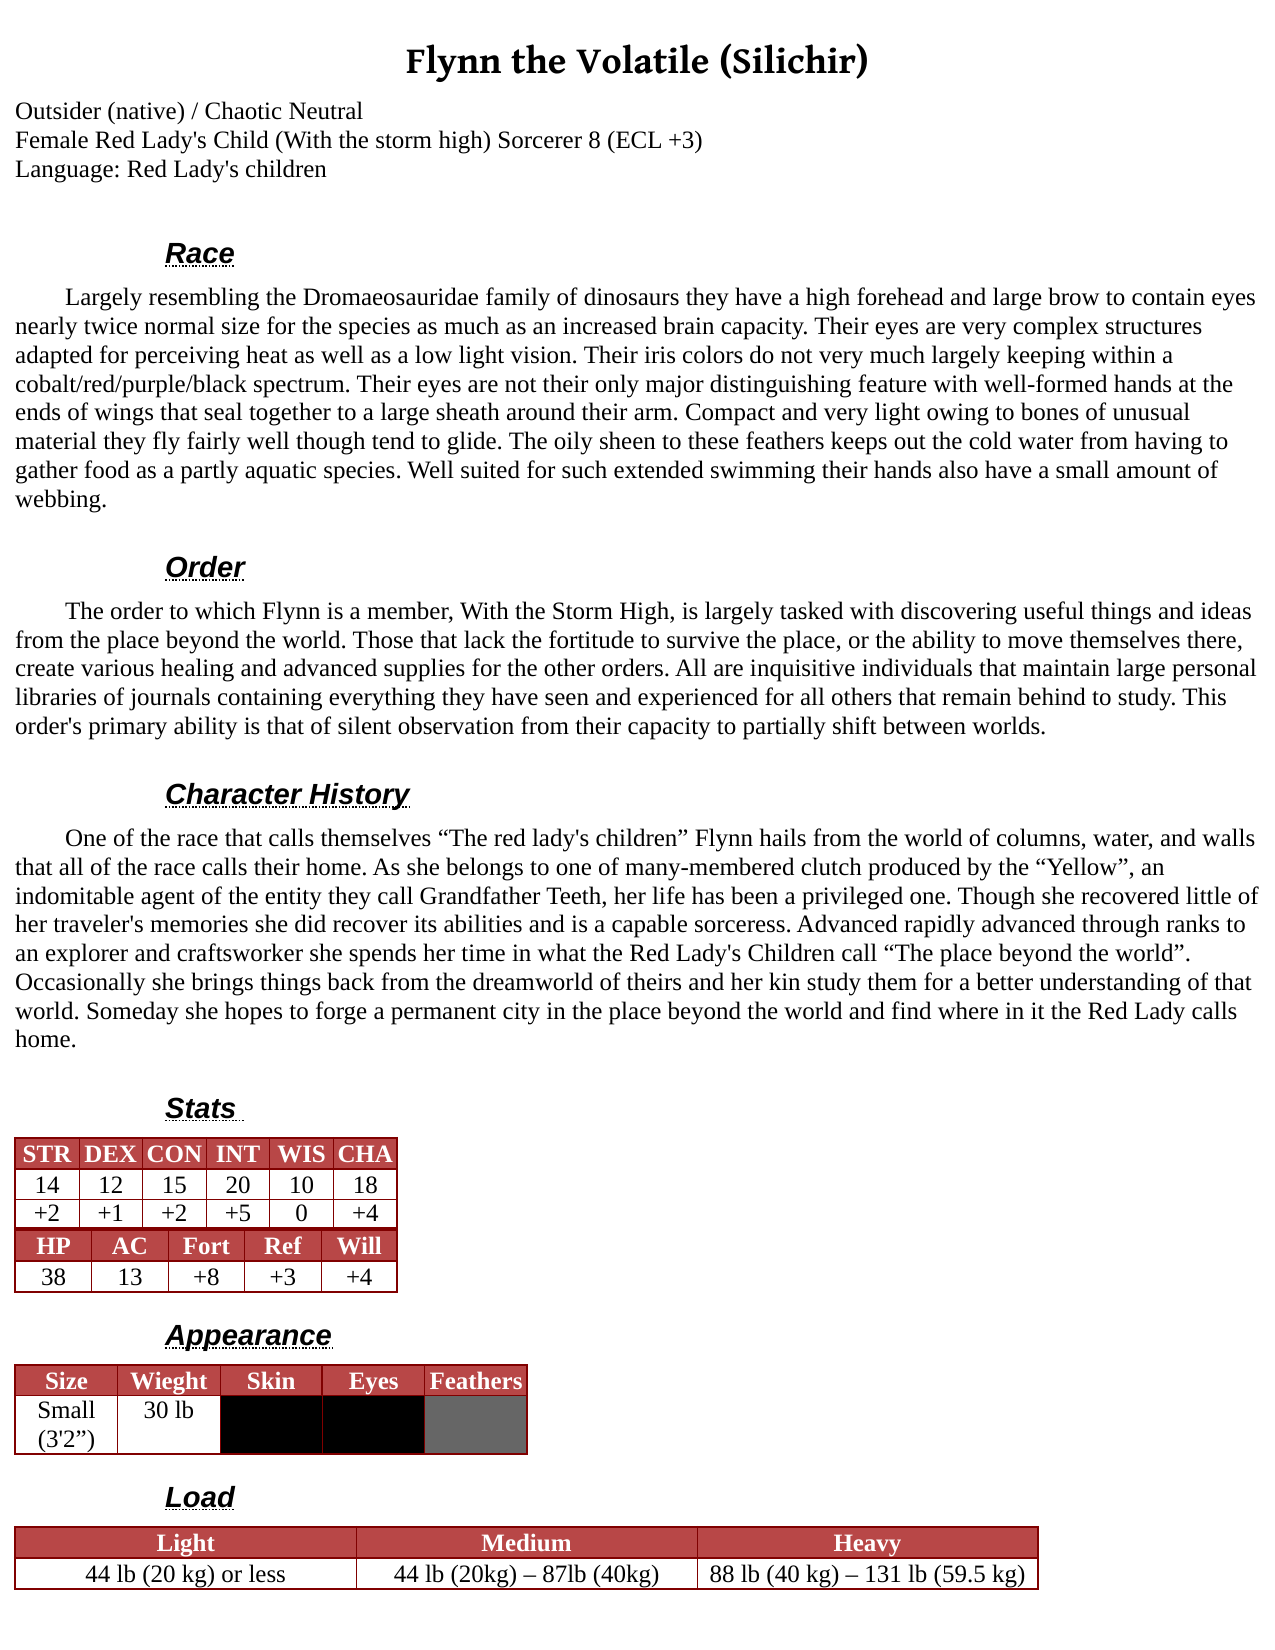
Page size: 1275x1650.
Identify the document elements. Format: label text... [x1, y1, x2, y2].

table_header Light [16, 1528, 356, 1557]
table_cell 13 [92, 1262, 168, 1291]
table_header HP [16, 1231, 91, 1260]
text Language: Red Lady's children [15, 154, 1260, 183]
table_cell [221, 1396, 322, 1453]
table_cell 18 [334, 1170, 396, 1198]
table_cell +3 [245, 1262, 321, 1291]
table_cell Small (3'2”) [16, 1396, 117, 1453]
table_cell +2 [16, 1200, 79, 1227]
table_header Ref [245, 1231, 321, 1260]
table_header Eyes [323, 1366, 424, 1395]
text Female Red Lady's Child (With the storm high) Sorcerer 8 (ECL +3) [15, 125, 1260, 154]
table_cell +5 [207, 1200, 269, 1227]
table_header STR [16, 1139, 79, 1168]
table_header INT [207, 1139, 269, 1168]
subtitle Appearance [165, 1318, 1260, 1352]
table_cell 88 lb (40 kg) – 131 lb (59.5 kg) [698, 1559, 1037, 1587]
table_header Medium [357, 1528, 697, 1557]
table_header Heavy [698, 1528, 1037, 1557]
table_header Fort [169, 1231, 244, 1260]
table_cell +2 [143, 1200, 206, 1227]
table_cell 44 lb (20kg) – 87lb (40kg) [357, 1559, 697, 1587]
table_header Feathers [425, 1366, 526, 1395]
subtitle Character History [165, 777, 1260, 811]
table_header DEX [80, 1139, 142, 1168]
table_cell +4 [334, 1200, 396, 1227]
table_cell 0 [270, 1200, 333, 1227]
table_cell 15 [143, 1170, 206, 1198]
table_cell 12 [80, 1170, 142, 1198]
table_cell 30 lb [118, 1396, 220, 1453]
table_cell 38 [16, 1262, 91, 1291]
table_cell [323, 1396, 424, 1453]
table_cell +4 [322, 1262, 396, 1291]
table_cell [425, 1396, 526, 1453]
text The order to which Flynn is a member, With the Storm High, is largely tasked with discovering useful things and ideas from the place beyond the world. Those that lack the fortitude to survive the place, or the ability to move themselves there, create various healing and advanced supplies for the other orders. All are inquisitive individuals that maintain large personal libraries of journals containing everything they have seen and experienced for all others that remain behind to study. This order's primary ability is that of silent observation from their capacity to partially shift between worlds. [15, 596, 1260, 740]
table_header CON [143, 1139, 206, 1168]
subtitle Load [165, 1480, 1260, 1513]
subtitle Race [165, 236, 1260, 270]
table_cell +1 [80, 1200, 142, 1227]
table_cell 44 lb (20 kg) or less [16, 1559, 356, 1587]
subtitle Flynn the Volatile (Silichir) [15, 40, 1260, 84]
table_header WIS [270, 1139, 333, 1168]
text Largely resembling the Dromaeosauridae family of dinosaurs they have a high forehead and large brow to contain eyes nearly twice normal size for the species as much as an increased brain capacity. Their eyes are very complex structures adapted for perceiving heat as well as a low light vision. Their iris colors do not very much largely keeping within a cobalt/red/purple/black spectrum. Their eyes are not their only major distinguishing feature with well-formed hands at the ends of wings that seal together to a large sheath around their arm. Compact and very light owing to bones of unusual material they fly fairly well though tend to glide. The oily sheen to these feathers keeps out the cold water from having to gather food as a partly aquatic species. Well suited for such extended swimming their hands also have a small amount of webbing. [15, 282, 1260, 512]
table_header AC [92, 1231, 168, 1260]
table_header Skin [221, 1366, 321, 1395]
text Outsider (native) / Chaotic Neutral [15, 96, 1260, 125]
table_header Wieght [118, 1366, 220, 1395]
subtitle Stats [165, 1091, 1260, 1124]
table_cell 10 [270, 1170, 333, 1198]
table_header Size [16, 1366, 117, 1395]
subtitle Order [165, 550, 1260, 583]
table_header CHA [334, 1139, 396, 1168]
table_cell +8 [169, 1262, 244, 1291]
table_cell 14 [16, 1170, 79, 1198]
text One of the race that calls themselves “The red lady's children” Flynn hails from the world of columns, water, and walls that all of the race calls their home. As she belongs to one of many-membered clutch produced by the “Yellow”, an indomitable agent of the entity they call Grandfather Teeth, her life has been a privileged one. Though she recovered little of her traveler's memories she did recover its abilities and is a capable sorceress. Advanced rapidly advanced through ranks to an explorer and craftsworker she spends her time in what the Red Lady's Children call “The place beyond the world”. Occasionally she brings things back from the dreamworld of theirs and her kin study them for a better understanding of that world. Someday she hopes to forge a permanent city in the place beyond the world and find where in it the Red Lady calls home. [15, 823, 1260, 1053]
table_cell 20 [207, 1170, 269, 1198]
table_header Will [322, 1231, 396, 1260]
